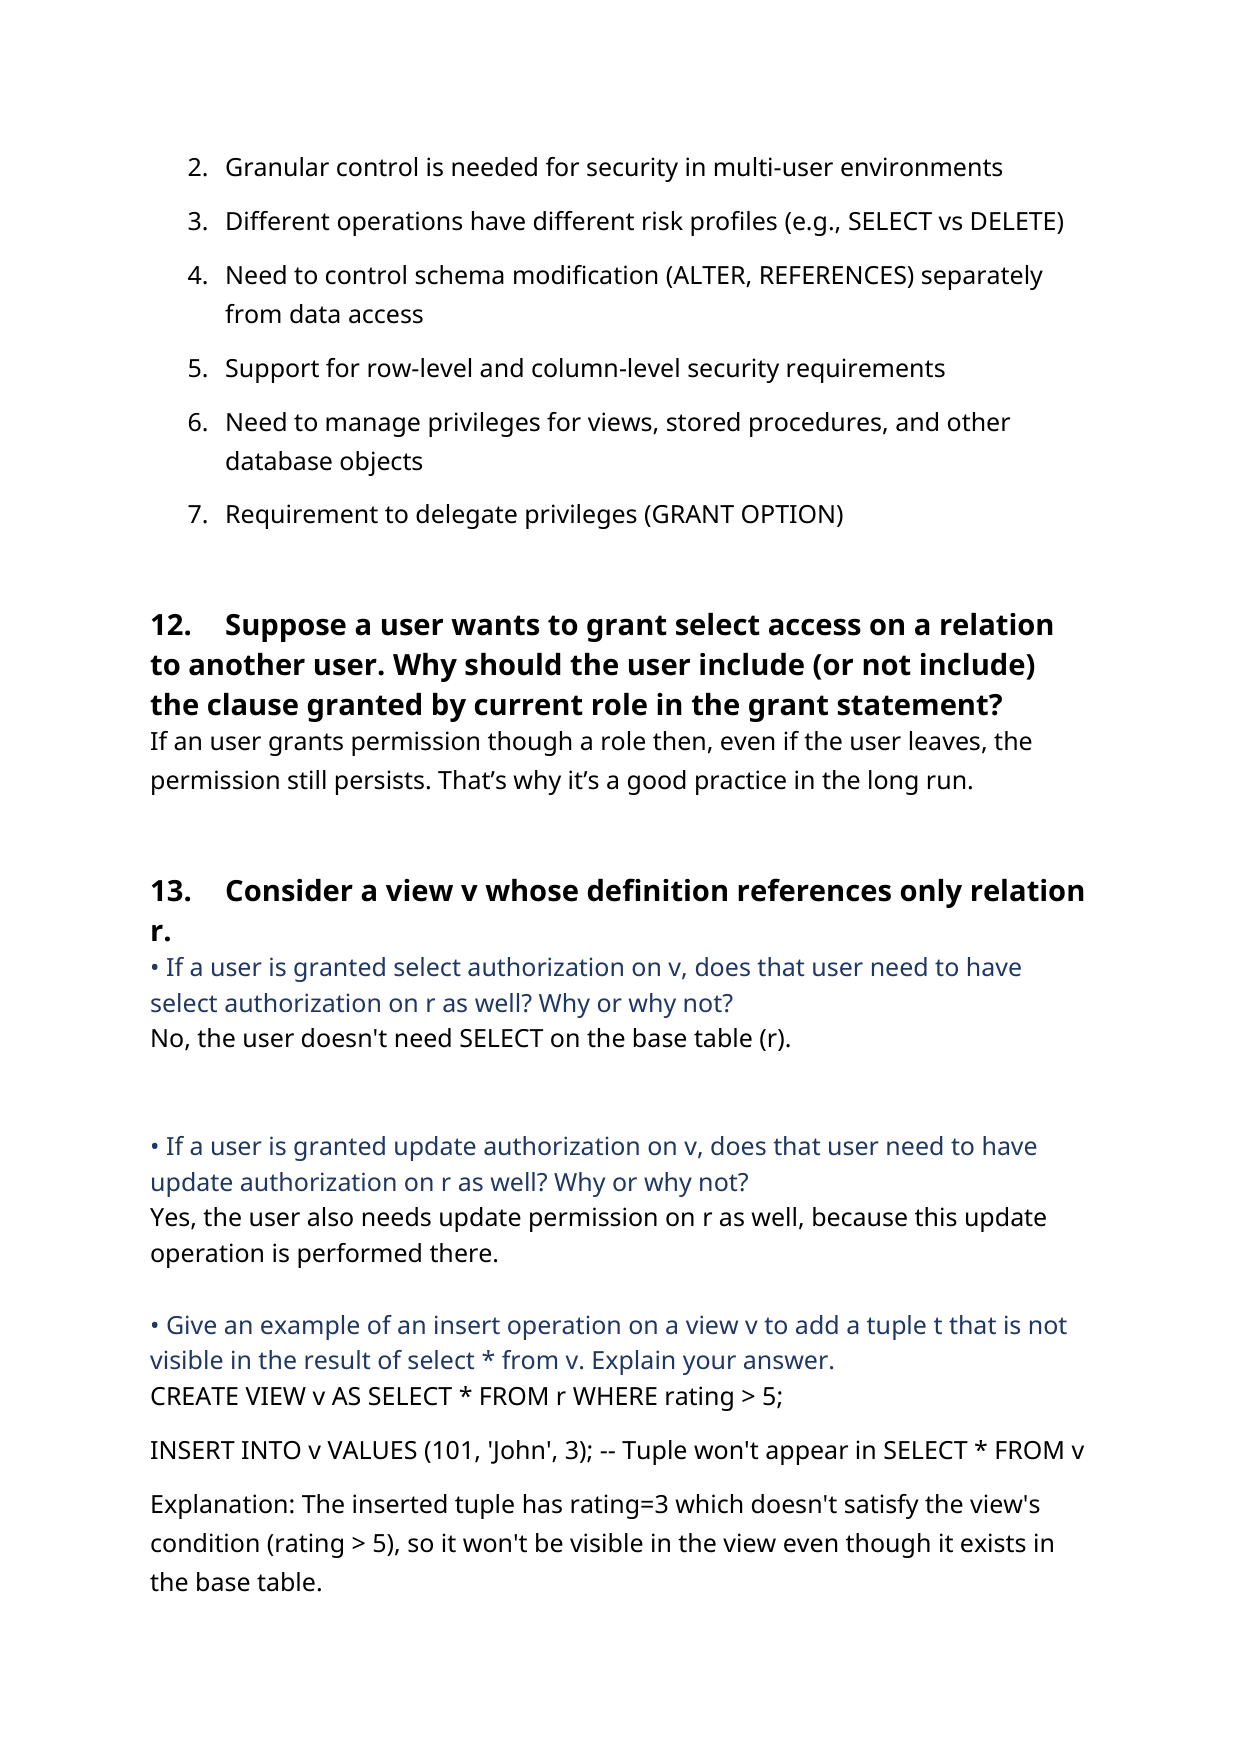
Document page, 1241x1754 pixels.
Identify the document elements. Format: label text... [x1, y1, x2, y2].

list Different operations have different risk profiles (e.g., SELECT vs DELETE) [187, 204, 1091, 238]
subtitle Consider a view v whose definition references only relation r. [150, 870, 1091, 950]
subtitle Suppose a user wants to grant select access on a relation to another user. Why should the user include (or not include) the clause granted by current role in the grant statement? [150, 604, 1091, 724]
list Support for row-level and column-level security requirements [187, 350, 1091, 384]
text CREATE VIEW v AS SELECT * FROM r WHERE rating > 5; [150, 1379, 1091, 1413]
text No, the user doesn't need SELECT on the base table (r). [150, 1021, 1091, 1055]
text If an user grants permission though a role then, even if the user leaves, the permission still persists. That’s why it’s a good practice in the long run. [150, 724, 1091, 797]
subtitle • If a user is granted select authorization on v, does that user need to have select authorization on r as well? Why or why not? [150, 950, 1091, 1019]
subtitle • Give an example of an insert operation on a view v to add a tuple t that is not visible in the result of select * from v. Explain your answer. [150, 1307, 1091, 1377]
subtitle • If a user is granted update authorization on v, does that user need to have update authorization on r as well? Why or why not? [150, 1129, 1091, 1198]
list Need to control schema modification (ALTER, REFERENCES) separately from data access [187, 257, 1091, 331]
list Granular control is needed for security in multi-user environments [187, 150, 1091, 184]
text Explanation: The inserted tuple has rating=3 which doesn't satisfy the view's condition (rating > 5), so it won't be visible in the view even though it exists in the base table. [150, 1486, 1091, 1599]
text INSERT INTO v VALUES (101, 'John', 3); -- Tuple won't appear in SELECT * FROM v [150, 1432, 1091, 1467]
text Yes, the user also needs update permission on r as well, because this update operation is performed there. [150, 1200, 1091, 1270]
list Need to manage privileges for views, stored procedures, and other database objects [187, 404, 1091, 477]
list Requirement to delegate privileges (GRANT OPTION) [187, 497, 1091, 531]
